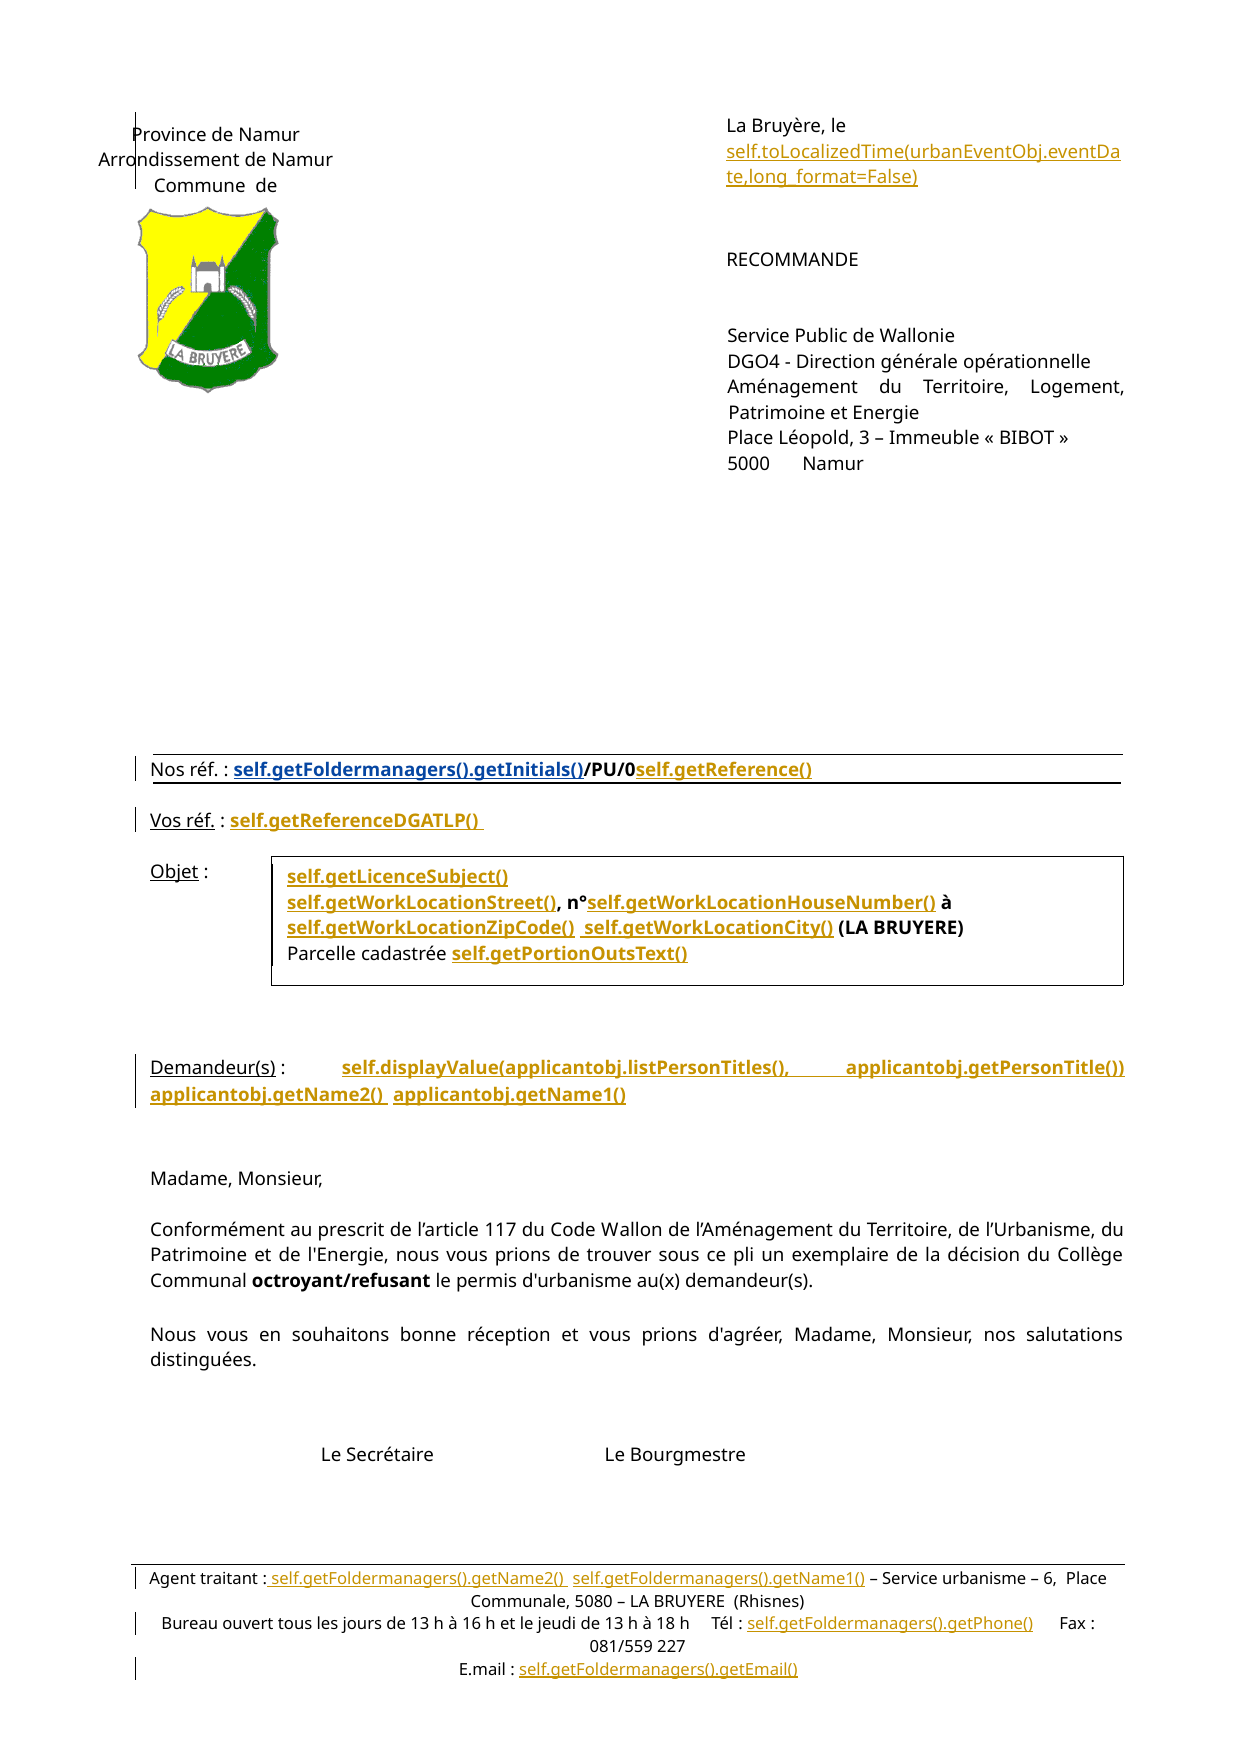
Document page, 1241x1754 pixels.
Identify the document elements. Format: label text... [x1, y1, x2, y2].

text Nos réf. : self.getFoldermanagers().getInitials()/PU/0self.getReference() [150, 756, 1125, 781]
text self.getWorkLocationStreet(), n°self.getWorkLocationHouseNumber() à self.getWorkLocationZipCode() self.getWorkLocationCity() (LA BRUYERE) [287, 889, 1108, 940]
text Place Léopold, 3 – Immeuble « BIBOT » [727, 424, 1125, 450]
text Le Secrétaire Le Bourgmestre [150, 1442, 1125, 1467]
text Service Public de Wallonie [581, 322, 1125, 348]
text Nous vous en souhaitons bonne réception et vous prions d'agréer, Madame, Monsieur, nos salutations distinguées. [150, 1321, 1125, 1372]
text DGO4 - Direction générale opérationnelle [726, 348, 1125, 373]
text RECOMMANDE [581, 246, 1125, 271]
text Conformément au prescrit de l’article 117 du Code Wallon de l’Aménagement du Territoire, de l’Urbanisme, du Patrimoine et de l'Energie, nous vous prions de trouver sous ce pli un exemplaire de la décision du Collège Communal octroyant/refusant le permis d'urbanisme au(x) demandeur(s). [150, 1216, 1125, 1292]
text self.getLicenceSubject() [287, 863, 1108, 889]
text Objet : [150, 858, 271, 883]
text Madame, Monsieur, [150, 1165, 1125, 1190]
text Vos réf. : self.getReferenceDGATLP() [150, 807, 1125, 832]
text Aménagement du Territoire, Logement, Patrimoine et Energie [727, 373, 1125, 424]
text La Bruyère, le self.toLocalizedTime(urbanEventObj.eventDate,long_format=False) [726, 112, 1125, 189]
text Demandeur(s) : self.displayValue(applicantobj.listPersonTitles(), applicantobj.getPersonTitle()) applicantobj.getName2() applicantobj.getName1() [150, 1054, 1125, 1108]
text 5000 Namur [727, 450, 1125, 476]
picture [131, 200, 284, 399]
text Parcelle cadastrée self.getPortionOutsText() [287, 940, 1108, 966]
